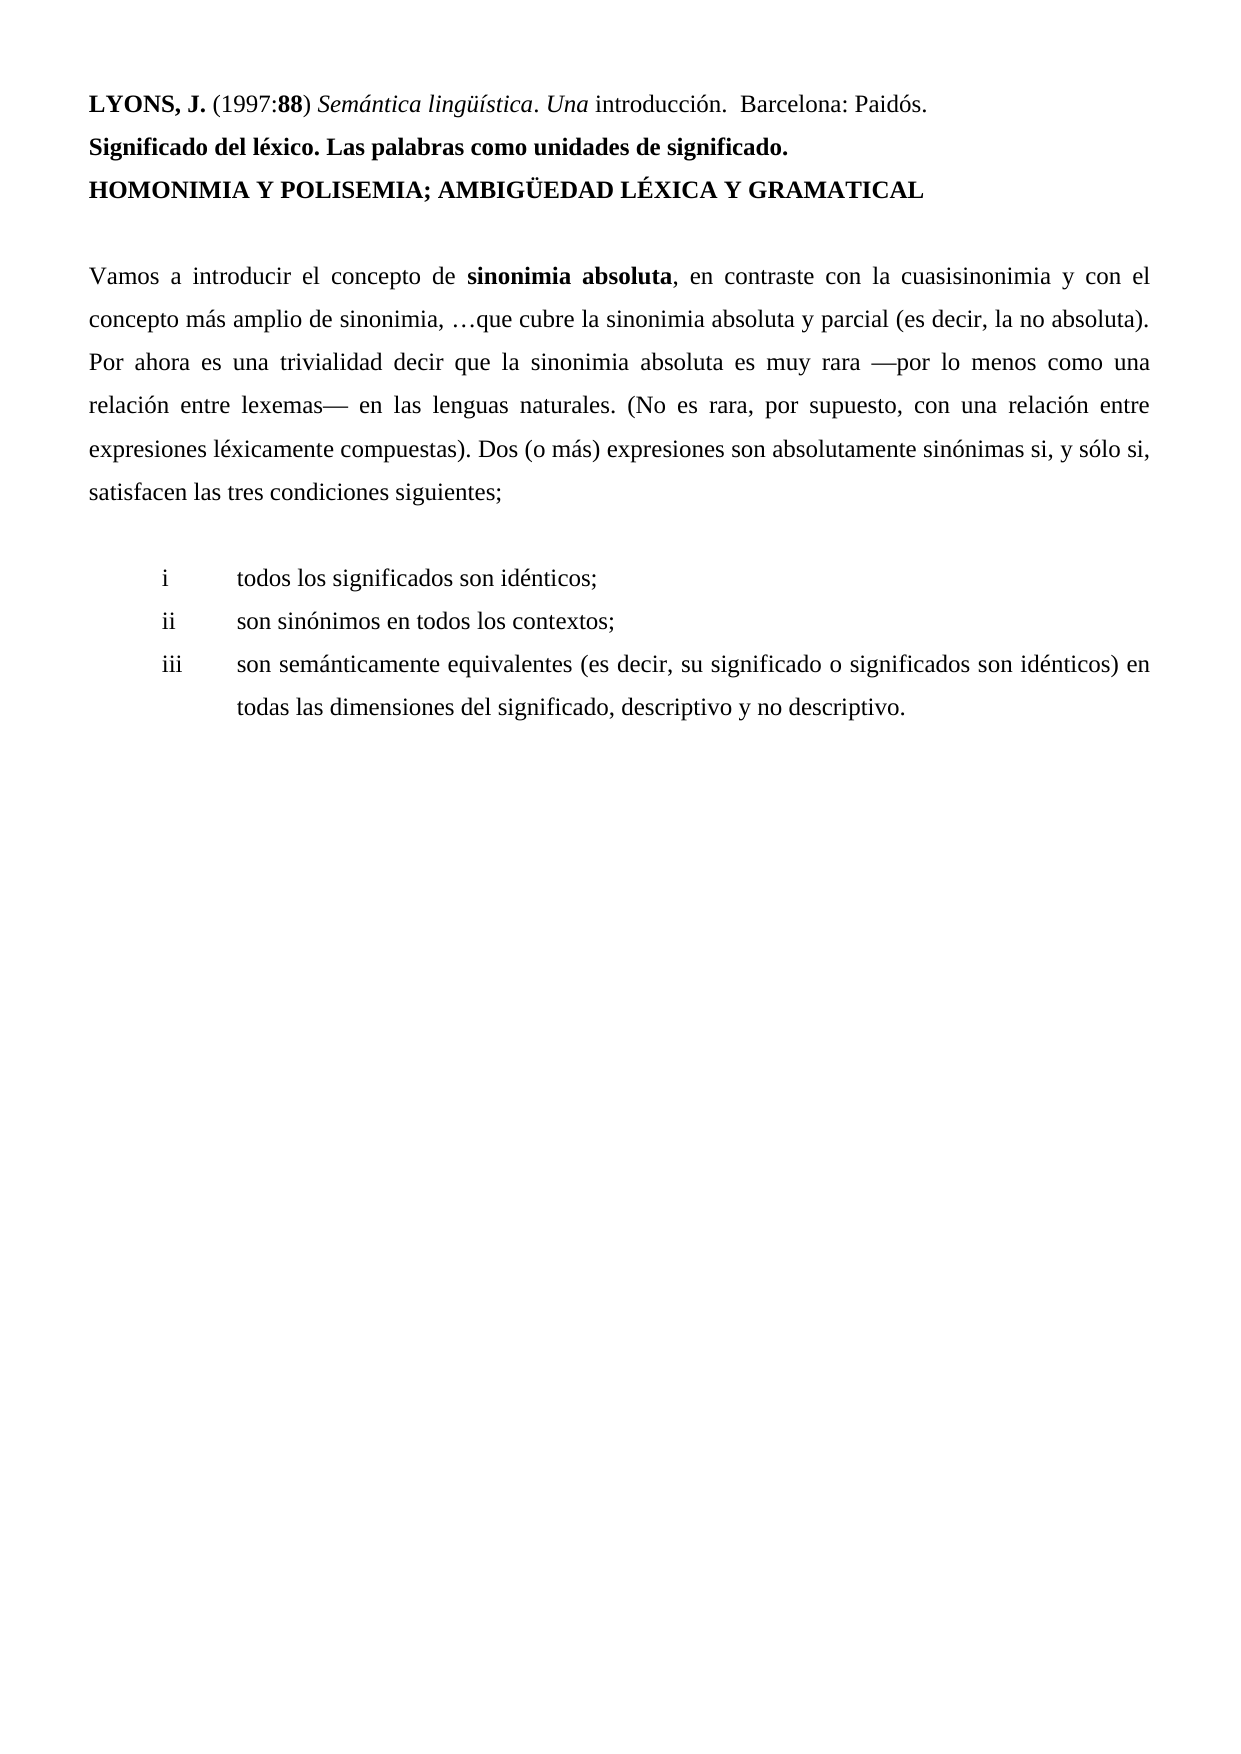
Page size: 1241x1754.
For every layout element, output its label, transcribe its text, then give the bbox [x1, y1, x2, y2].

list son sinónimos en todos los contextos; [162, 606, 1152, 635]
text HOMONIMIA Y POLISEMIA; AMBIGÜEDAD LÉXICA Y GRAMATICAL [89, 175, 1152, 204]
list son semánticamente equivalentes (es decir, su significado o significados son idénticos) en todas las dimensiones del significado, descriptivo y no descriptivo. [162, 649, 1152, 721]
text Significado del léxico. Las palabras como unidades de significado. [89, 132, 1152, 161]
list todos los significados son idénticos; [162, 563, 1152, 592]
text Vamos a introducir el concepto de sinonimia absoluta, en contraste con la cuasisinonimia y con el concepto más amplio de sinonimia, …que cubre la sinonimia absoluta y parcial (es decir, la no absoluta). Por ahora es una trivialidad decir que la sinonimia absoluta es muy rara —por lo menos como una relación entre lexemas— en las lenguas naturales. (No es rara, por supuesto, con una relación entre expresiones léxicamente compuestas). Dos (o más) expresiones son absolutamente sinónimas si, y sólo si, satisfacen las tres condiciones siguientes; [89, 261, 1152, 506]
text LYONS, J. (1997:88) Semántica lingüística. Una introducción. Barcelona: Paidós. [89, 89, 1152, 117]
